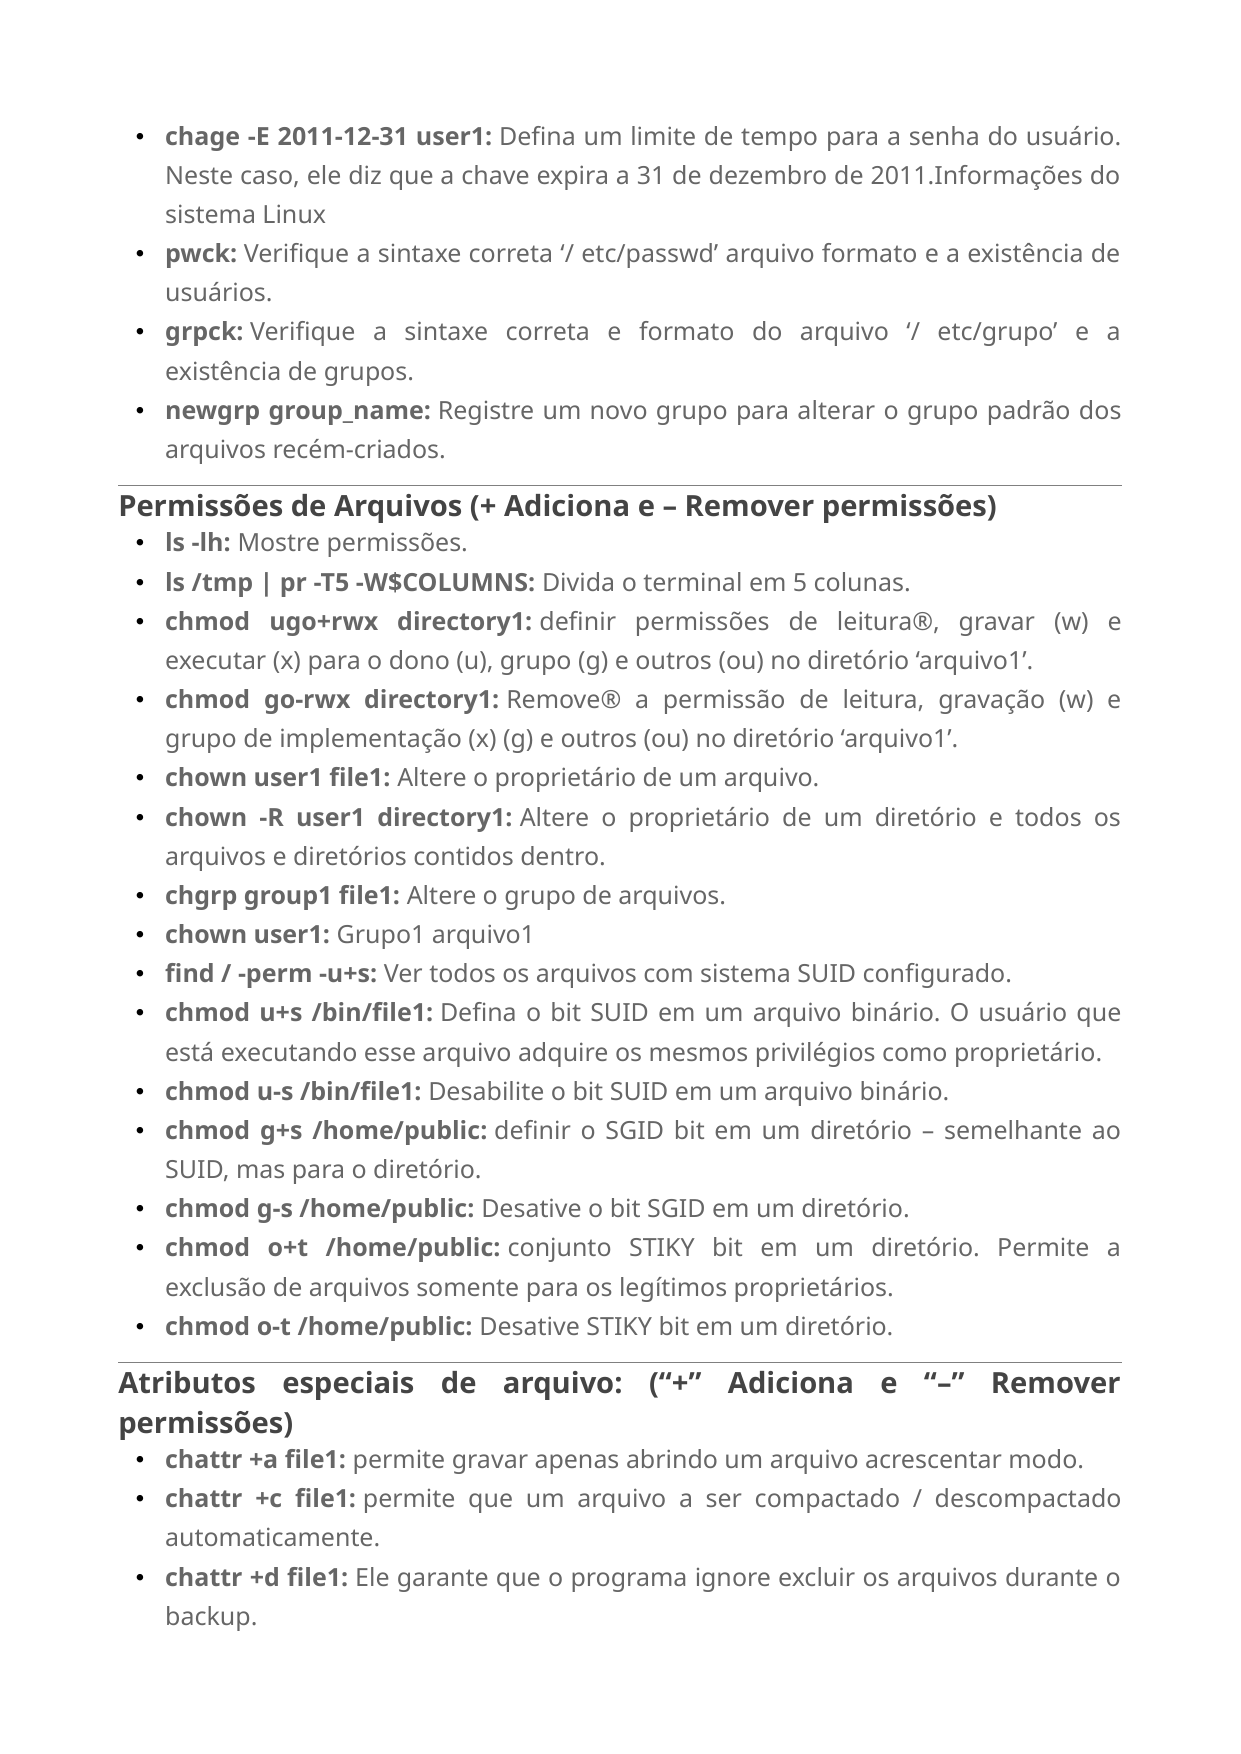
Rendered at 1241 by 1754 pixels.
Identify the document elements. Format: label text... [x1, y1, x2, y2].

list chmod g+s /home/public: definir o SGID bit em um diretório – semelhante ao SUID, mas para o diretório. [136, 1113, 1122, 1186]
list chmod g-s /home/public: Desative o bit SGID em um diretório. [136, 1191, 1122, 1225]
list chmod go-rwx directory1: Remove® a permissão de leitura, gravação (w) e grupo de implementação (x) (g) e outros (ou) no diretório ‘arquivo1’. [136, 682, 1122, 755]
list chmod ugo+rwx directory1: definir permissões de leitura®, gravar (w) e executar (x) para o dono (u), grupo (g) e outros (ou) no diretório ‘arquivo1’. [136, 603, 1122, 677]
list chmod u-s /bin/file1: Desabilite o bit SUID em um arquivo binário. [136, 1073, 1122, 1107]
subtitle Permissões de Arquivos (+ Adiciona e – Remover permissões) [118, 486, 1122, 525]
list chmod o+t /home/public: conjunto STIKY bit em um diretório. Permite a exclusão de arquivos somente para os legítimos proprietários. [136, 1230, 1122, 1303]
list ls /tmp | pr -T5 -W$COLUMNS: Divida o terminal em 5 colunas. [136, 564, 1122, 598]
list chgrp group1 file1: Altere o grupo de arquivos. [136, 878, 1122, 912]
list chmod o-t /home/public: Desative STIKY bit em um diretório. [136, 1308, 1122, 1342]
list find / -perm -u+s: Ver todos os arquivos com sistema SUID configurado. [136, 956, 1122, 990]
list chattr +d file1: Ele garante que o programa ignore excluir os arquivos durante o backup. [136, 1559, 1122, 1632]
list newgrp group_name: Registre um novo grupo para alterar o grupo padrão dos arquivos recém-criados. [136, 392, 1122, 466]
list chattr +a file1: permite gravar apenas abrindo um arquivo acrescentar modo. [136, 1442, 1122, 1476]
list chown user1 file1: Altere o proprietário de um arquivo. [136, 760, 1122, 794]
subtitle Atributos especiais de arquivo: (“+” Adiciona e “–” Remover permissões) [118, 1363, 1122, 1442]
list ls -lh: Mostre permissões. [136, 525, 1122, 559]
list chown -R user1 directory1: Altere o proprietário de um diretório e todos os arquivos e diretórios contidos dentro. [136, 799, 1122, 872]
list grpck: Verifique a sintaxe correta e formato do arquivo ‘/ etc/grupo’ e a existência de grupos. [136, 314, 1122, 387]
list chmod u+s /bin/file1: Defina o bit SUID em um arquivo binário. O usuário que está executando esse arquivo adquire os mesmos privilégios como proprietário. [136, 995, 1122, 1068]
list pwck: Verifique a sintaxe correta ‘/ etc/passwd’ arquivo formato e a existência de usuários. [136, 236, 1122, 309]
list chown user1: Grupo1 arquivo1 [136, 917, 1122, 951]
list chage -E 2011-12-31 user1: Defina um limite de tempo para a senha do usuário. Neste caso, ele diz que a chave expira a 31 de dezembro de 2011.Informações do sistema Linux [136, 118, 1122, 231]
list chattr +c file1: permite que um arquivo a ser compactado / descompactado automaticamente. [136, 1481, 1122, 1554]
